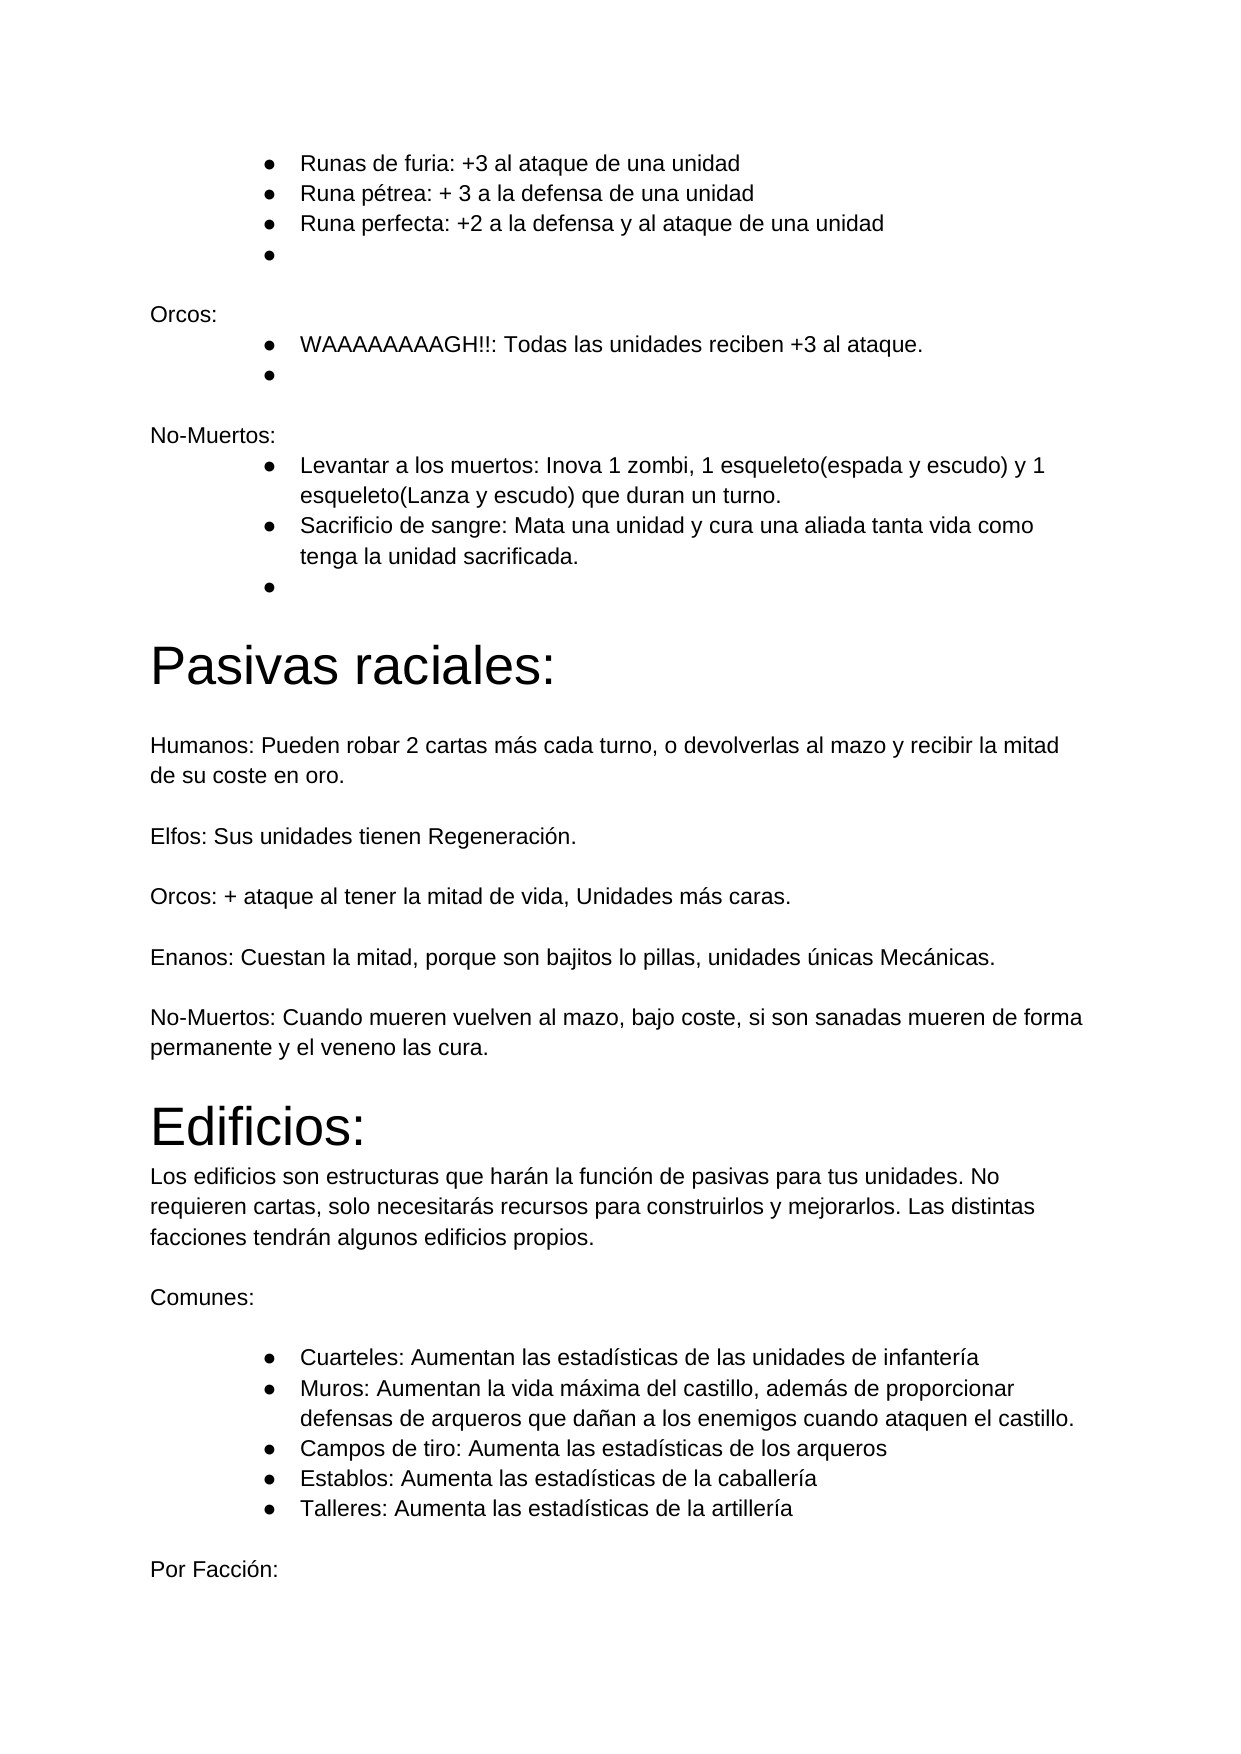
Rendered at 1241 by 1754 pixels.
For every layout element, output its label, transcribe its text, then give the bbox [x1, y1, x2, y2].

text Humanos: Pueden robar 2 cartas más cada turno, o devolverlas al mazo y recibir la mitad de su coste en oro. [150, 732, 1090, 789]
list WAAAAAAAAGH!!: Todas las unidades reciben +3 al ataque. [262, 331, 1090, 358]
text Los edificios son estructuras que harán la función de pasivas para tus unidades. No requieren cartas, solo necesitarás recursos para construirlos y mejorarlos. Las distintas facciones tendrán algunos edificios propios. [150, 1163, 1090, 1250]
text Comunes: [150, 1284, 1090, 1310]
text Enanos: Cuestan la mitad, porque son bajitos lo pillas, unidades únicas Mecánicas. [150, 943, 1090, 970]
list Establos: Aumenta las estadísticas de la caballería [262, 1465, 1090, 1492]
list Muros: Aumentan la vida máxima del castillo, además de proporcionar defensas de arqueros que dañan a los enemigos cuando ataquen el castillo. [262, 1374, 1090, 1431]
text Elfos: Sus unidades tienen Regeneración. [150, 823, 1090, 849]
text Orcos: + ataque al tener la mitad de vida, Unidades más caras. [150, 883, 1090, 909]
text Por Facción: [150, 1556, 1090, 1582]
list Sacrificio de sangre: Mata una unidad y cura una aliada tanta vida como tenga la unidad sacrificada. [262, 512, 1090, 569]
title Edificios: [150, 1094, 1090, 1157]
list Campos de tiro: Aumenta las estadísticas de los arqueros [262, 1435, 1090, 1461]
list Levantar a los muertos: Inova 1 zombi, 1 esqueleto(espada y escudo) y 1 esqueleto(Lanza y escudo) que duran un turno. [262, 452, 1090, 509]
list Runa pétrea: + 3 a la defensa de una unidad [262, 180, 1090, 207]
title Pasivas raciales: [150, 633, 1090, 696]
text No-Muertos: [150, 422, 1090, 448]
list Talleres: Aumenta las estadísticas de la artillería [262, 1495, 1090, 1522]
text No-Muertos: Cuando mueren vuelven al mazo, bajo coste, si son sanadas mueren de forma permanente y el veneno las cura. [150, 1004, 1090, 1061]
list Cuarteles: Aumentan las estadísticas de las unidades de infantería [262, 1344, 1090, 1371]
list Runa perfecta: +2 a la defensa y al ataque de una unidad [262, 210, 1090, 237]
list Runas de furia: +3 al ataque de una unidad [262, 150, 1090, 176]
text Orcos: [150, 301, 1090, 327]
